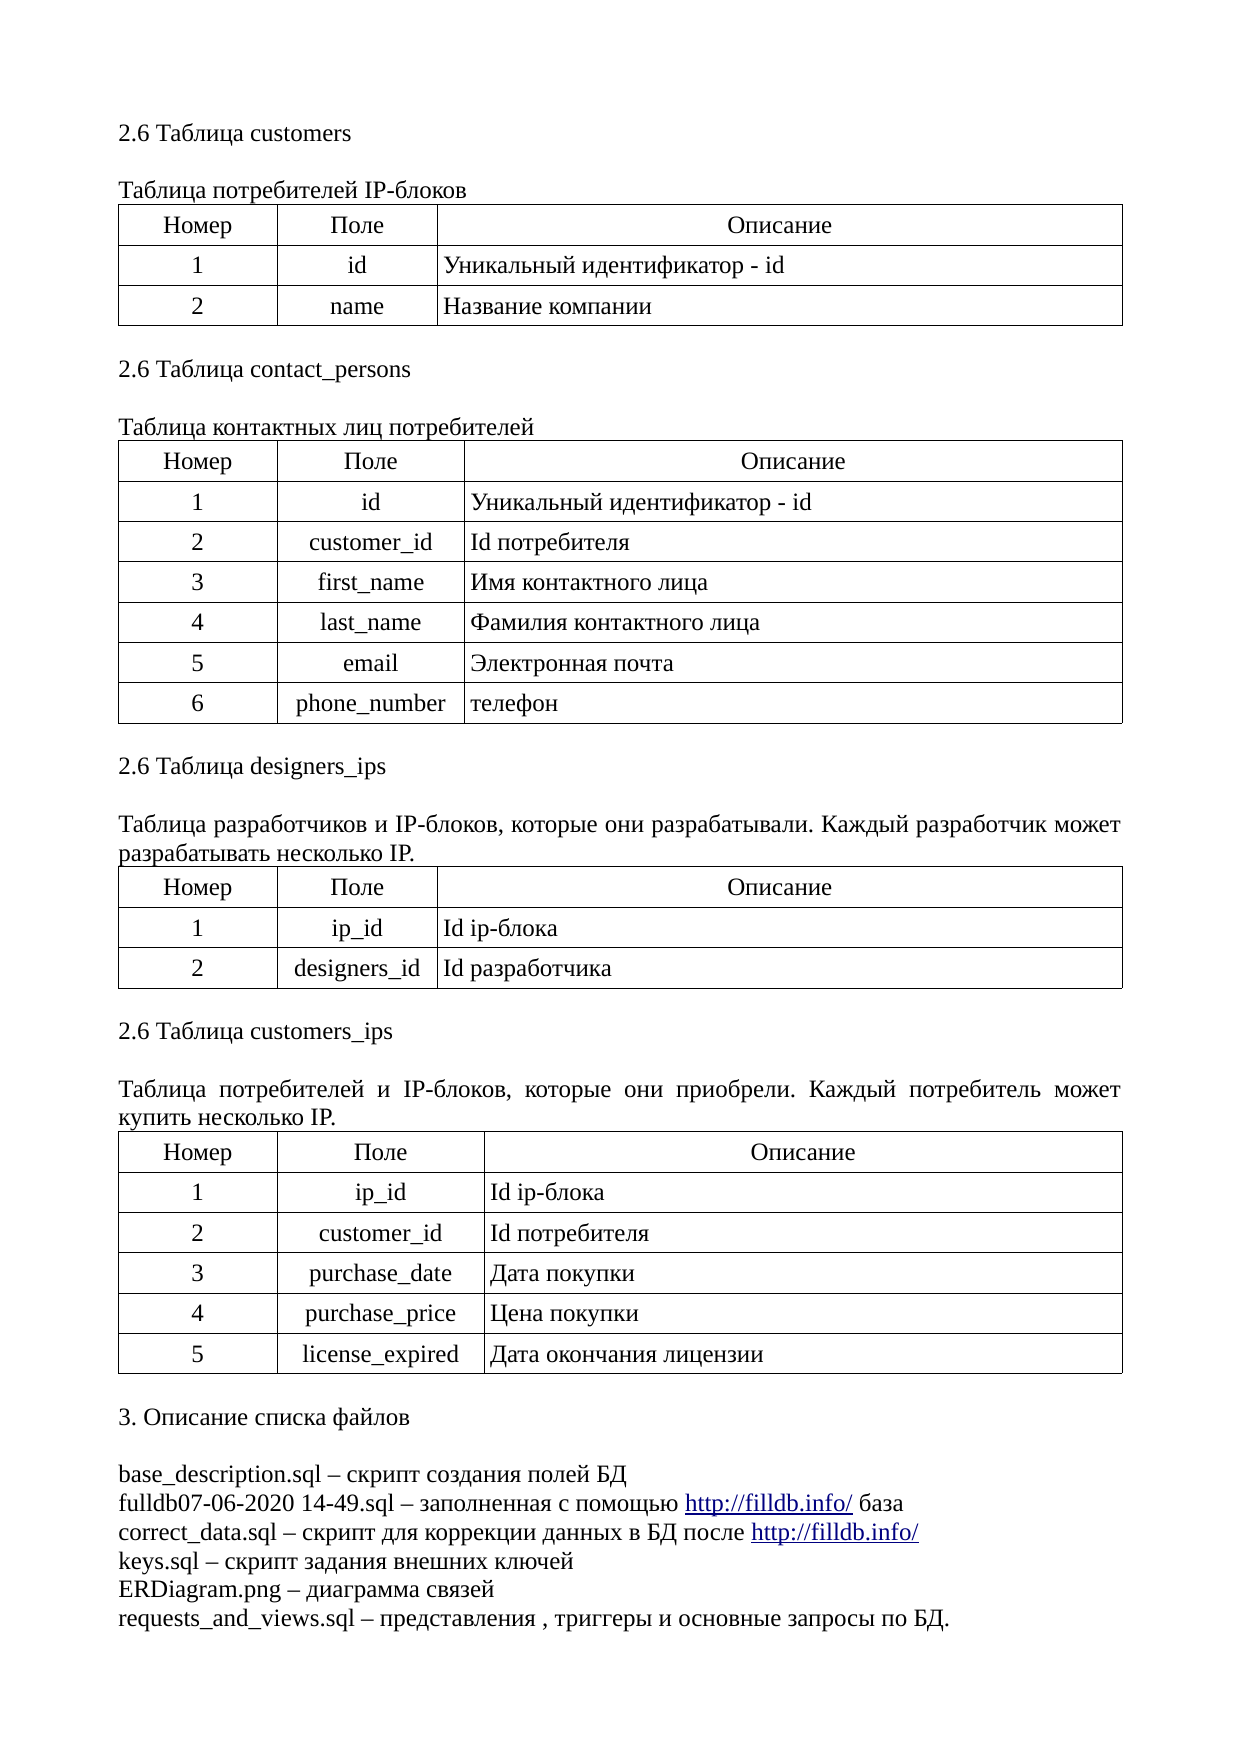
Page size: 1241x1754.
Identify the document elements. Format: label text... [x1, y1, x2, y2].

table_cell 4 [119, 1294, 277, 1333]
text 2.6 Таблица contact_persons [118, 354, 1122, 383]
table_cell id [278, 246, 437, 285]
table_cell ip_id [278, 1173, 484, 1212]
table_cell Дата окончания лицензии [485, 1334, 1122, 1373]
table_cell Фамилия контактного лица [465, 603, 1122, 642]
table_cell Электронная почта [465, 643, 1122, 682]
table_cell email [278, 643, 464, 682]
table_cell 2 [119, 1213, 277, 1252]
text requests_and_views.sql – представления , триггеры и основные запросы по БД. [118, 1603, 1122, 1632]
table_header Описание [485, 1132, 1122, 1172]
table_header Номер [119, 867, 277, 907]
text 3. Описание списка файлов [118, 1402, 1122, 1431]
table_header Описание [465, 441, 1122, 481]
table_cell Уникальный идентификатор - id [438, 246, 1122, 285]
table_header Номер [119, 1132, 277, 1172]
table_cell 4 [119, 603, 277, 642]
table_cell 3 [119, 1253, 277, 1292]
table_cell Id ip-блока [438, 908, 1122, 947]
table_header Описание [438, 205, 1122, 245]
table_cell phone_number [278, 683, 464, 723]
table_header Номер [119, 205, 277, 245]
text keys.sql – скрипт задания внешних ключей [118, 1546, 1122, 1574]
text Таблица потребителей IP-блоков [118, 176, 1122, 204]
table_cell designers_id [278, 948, 437, 987]
table_cell ip_id [278, 908, 437, 947]
text correct_data.sql – скрипт для коррекции данных в БД после http://filldb.info/ [118, 1517, 1122, 1546]
table_cell 6 [119, 683, 277, 723]
table_cell 5 [119, 1334, 277, 1373]
table_cell customer_id [278, 1213, 484, 1252]
table_cell Id потребителя [485, 1213, 1122, 1252]
table_cell 1 [119, 908, 277, 947]
text Таблица разработчиков и IP-блоков, которые они разрабатывали. Каждый разработчик может разрабатывать несколько IP. [118, 809, 1122, 866]
table_cell purchase_date [278, 1253, 484, 1292]
table_cell Id разработчика [438, 948, 1122, 987]
table_cell customer_id [278, 522, 464, 561]
text Таблица контактных лиц потребителей [118, 412, 1122, 440]
table_cell first_name [278, 562, 464, 602]
table_header Поле [278, 205, 437, 245]
text 2.6 Таблица customers [118, 118, 1122, 147]
text ERDiagram.png – диаграмма связей [118, 1574, 1122, 1603]
table_cell name [278, 286, 437, 325]
text 2.6 Таблица customers_ips [118, 1016, 1122, 1045]
table_header Поле [278, 441, 464, 481]
table_cell Имя контактного лица [465, 562, 1122, 602]
table_header Поле [278, 867, 437, 907]
table_header Поле [278, 1132, 484, 1172]
table_cell Уникальный идентификатор - id [465, 482, 1122, 521]
text fulldb07-06-2020 14-49.sql – заполненная с помощью http://filldb.info/ база [118, 1488, 1122, 1517]
text 2.6 Таблица designers_ips [118, 751, 1122, 780]
table_cell 5 [119, 643, 277, 682]
table_cell 2 [119, 286, 277, 325]
table_cell 1 [119, 1173, 277, 1212]
table_cell Дата покупки [485, 1253, 1122, 1292]
table_cell 2 [119, 948, 277, 987]
text Таблица потребителей и IP-блоков, которые они приобрели. Каждый потребитель может купить несколько IP. [118, 1074, 1122, 1131]
text base_description.sql – скрипт создания полей БД [118, 1459, 1122, 1488]
table_cell license_expired [278, 1334, 484, 1373]
table_header Описание [438, 867, 1122, 907]
table_cell телефон [465, 683, 1122, 723]
table_cell 1 [119, 246, 277, 285]
table_cell Id потребителя [465, 522, 1122, 561]
table_cell 1 [119, 482, 277, 521]
table_header Номер [119, 441, 277, 481]
table_cell 2 [119, 522, 277, 561]
table_cell id [278, 482, 464, 521]
table_cell Цена покупки [485, 1294, 1122, 1333]
table_cell purchase_price [278, 1294, 484, 1333]
table_cell Название компании [438, 286, 1122, 325]
table_cell Id ip-блока [485, 1173, 1122, 1212]
table_cell 3 [119, 562, 277, 602]
table_cell last_name [278, 603, 464, 642]
